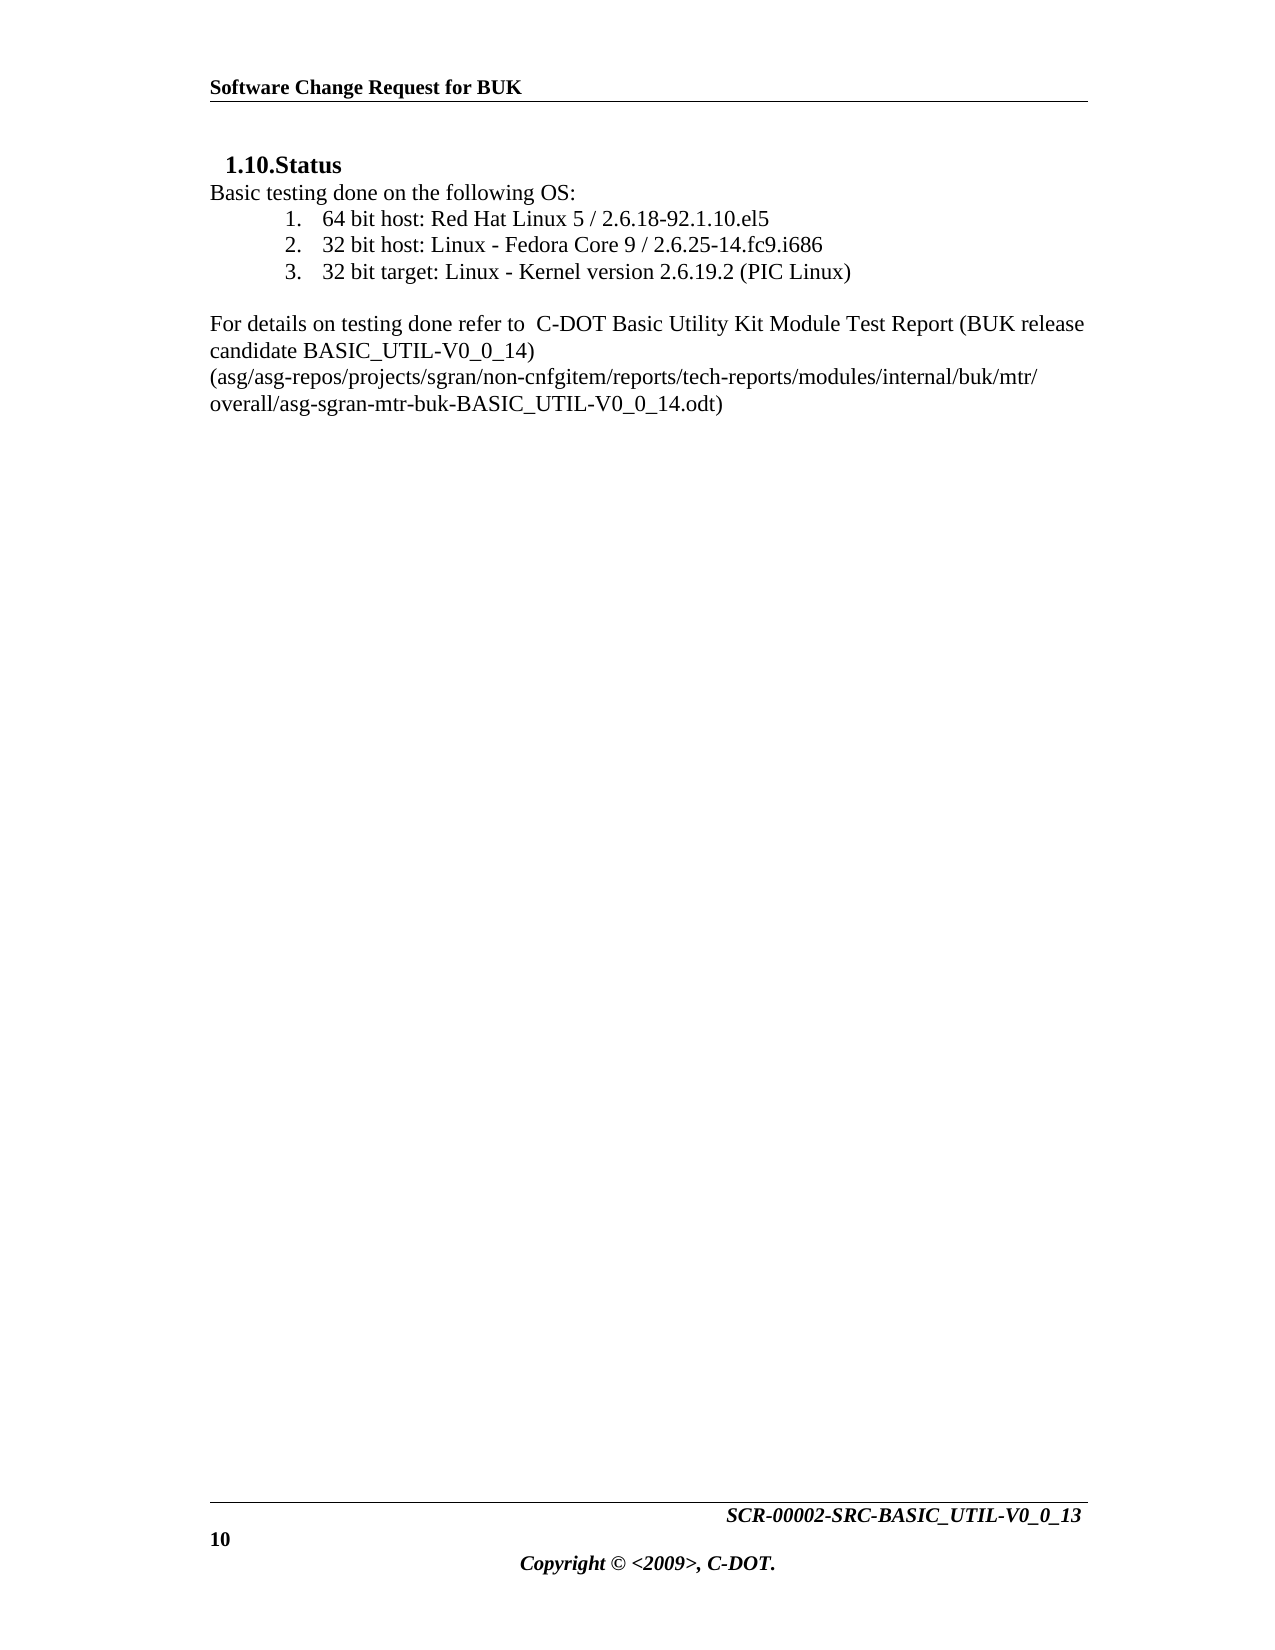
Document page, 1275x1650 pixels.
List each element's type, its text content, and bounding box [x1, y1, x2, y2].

list 64 bit host: Red Hat Linux 5 / 2.6.18-92.1.10.el5 [284, 205, 1088, 231]
list 32 bit host: Linux - Fedora Core 9 / 2.6.25-14.fc9.i686 [284, 231, 1088, 258]
subtitle Status [225, 150, 1088, 179]
text (asg/asg-repos/projects/sgran/non-cnfgitem/reports/tech-reports/modules/internal/buk/mtr/overall/asg-sgran-mtr-buk-BASIC_UTIL-V0_0_14.odt) [209, 363, 1088, 416]
text Basic testing done on the following OS: [209, 179, 1088, 205]
list 32 bit target: Linux - Kernel version 2.6.19.2 (PIC Linux) [284, 258, 1088, 284]
text For details on testing done refer to C-DOT Basic Utility Kit Module Test Report (BUK release candidate BASIC_UTIL-V0_0_14) [209, 311, 1088, 363]
